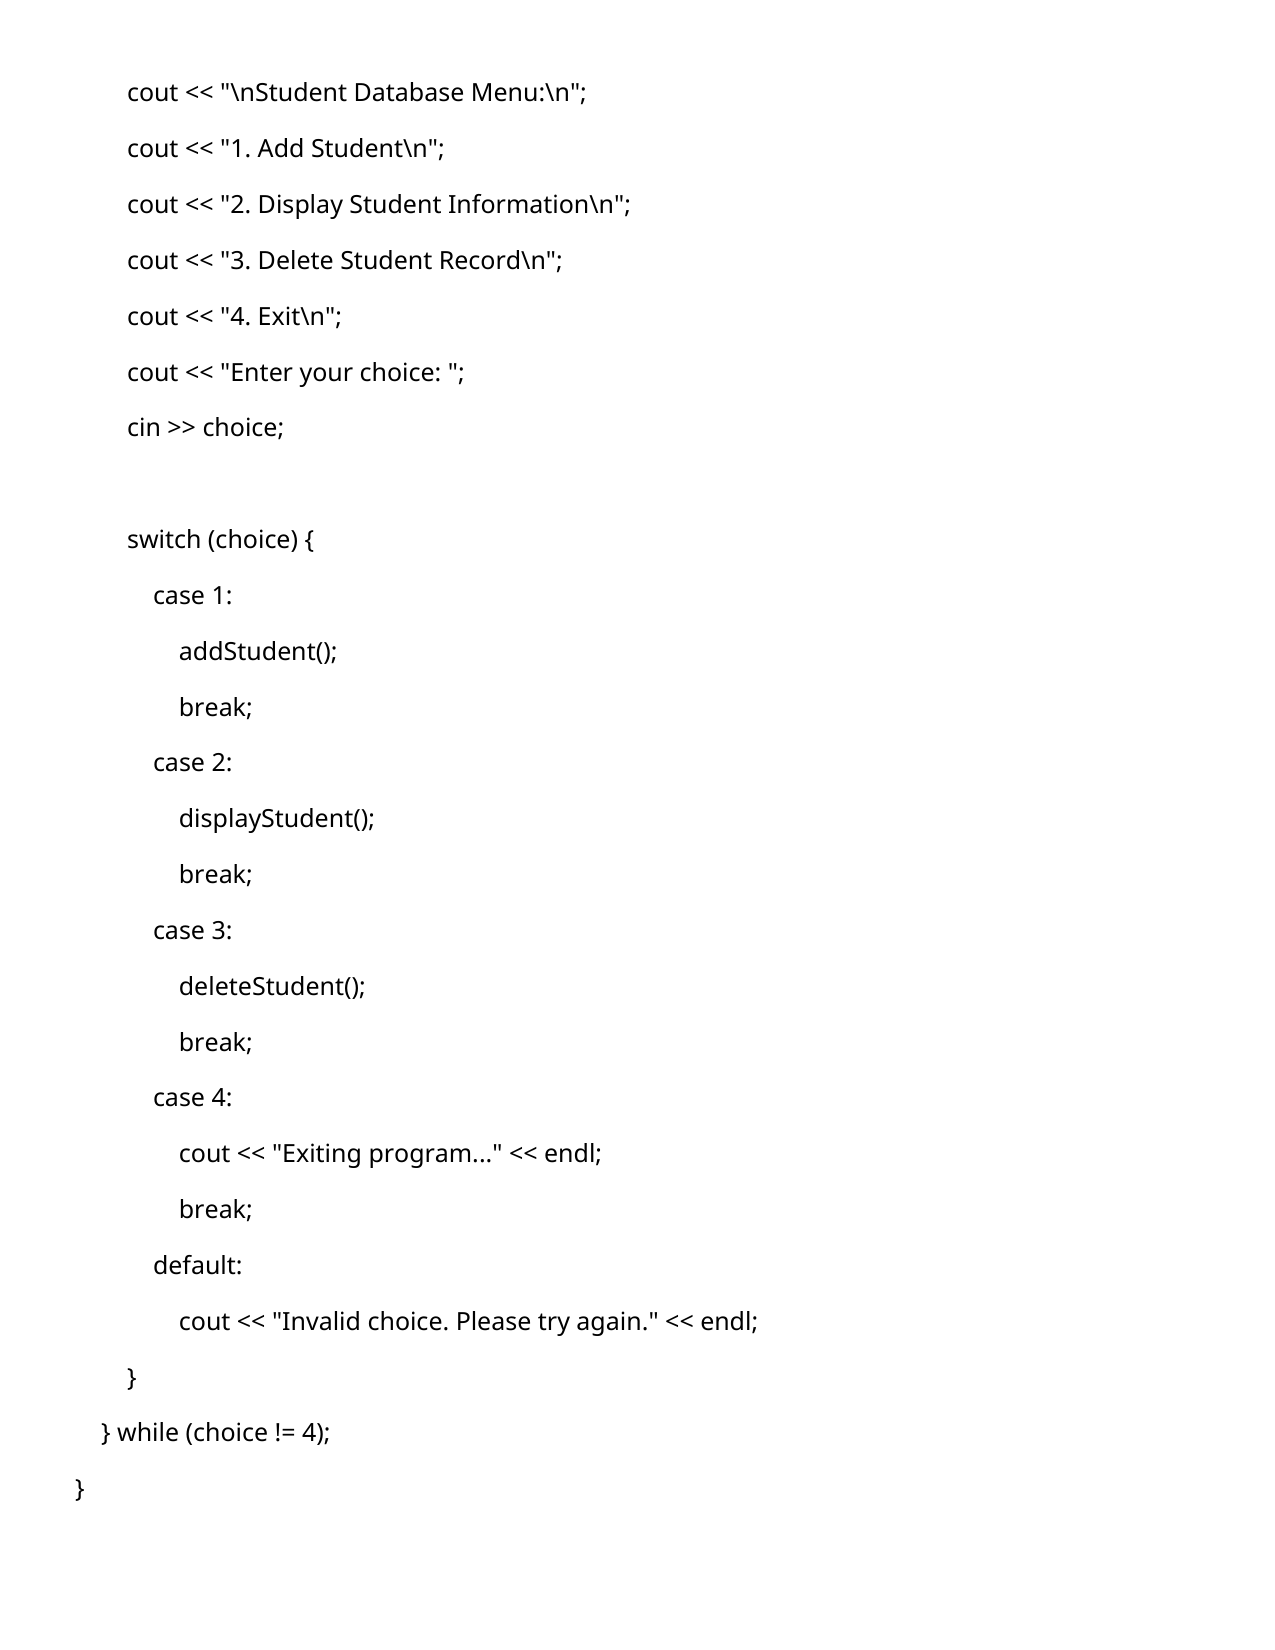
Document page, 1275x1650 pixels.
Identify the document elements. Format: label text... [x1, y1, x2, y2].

text case 2: [75, 745, 1200, 779]
text } while (choice != 4); [75, 1415, 1200, 1449]
text } [75, 1359, 1200, 1393]
text case 3: [75, 912, 1200, 947]
text cout << "4. Exit\n"; [75, 298, 1200, 332]
text cout << "Invalid choice. Please try again." << endl; [75, 1303, 1200, 1337]
text deleteStudent(); [75, 968, 1200, 1002]
text break; [75, 857, 1200, 891]
text cout << "3. Delete Student Record\n"; [75, 242, 1200, 277]
text switch (choice) { [75, 522, 1200, 556]
text displayStudent(); [75, 801, 1200, 835]
text break; [75, 1024, 1200, 1058]
text cin >> choice; [75, 410, 1200, 444]
text } [75, 1471, 1200, 1505]
text break; [75, 689, 1200, 723]
text case 1: [75, 577, 1200, 612]
text cout << "1. Add Student\n"; [75, 131, 1200, 165]
text addStudent(); [75, 633, 1200, 667]
text cout << "\nStudent Database Menu:\n"; [75, 75, 1200, 109]
text cout << "2. Display Student Information\n"; [75, 187, 1200, 221]
text cout << "Enter your choice: "; [75, 354, 1200, 388]
text cout << "Exiting program..." << endl; [75, 1136, 1200, 1170]
text default: [75, 1247, 1200, 1282]
text break; [75, 1192, 1200, 1226]
text case 4: [75, 1080, 1200, 1114]
